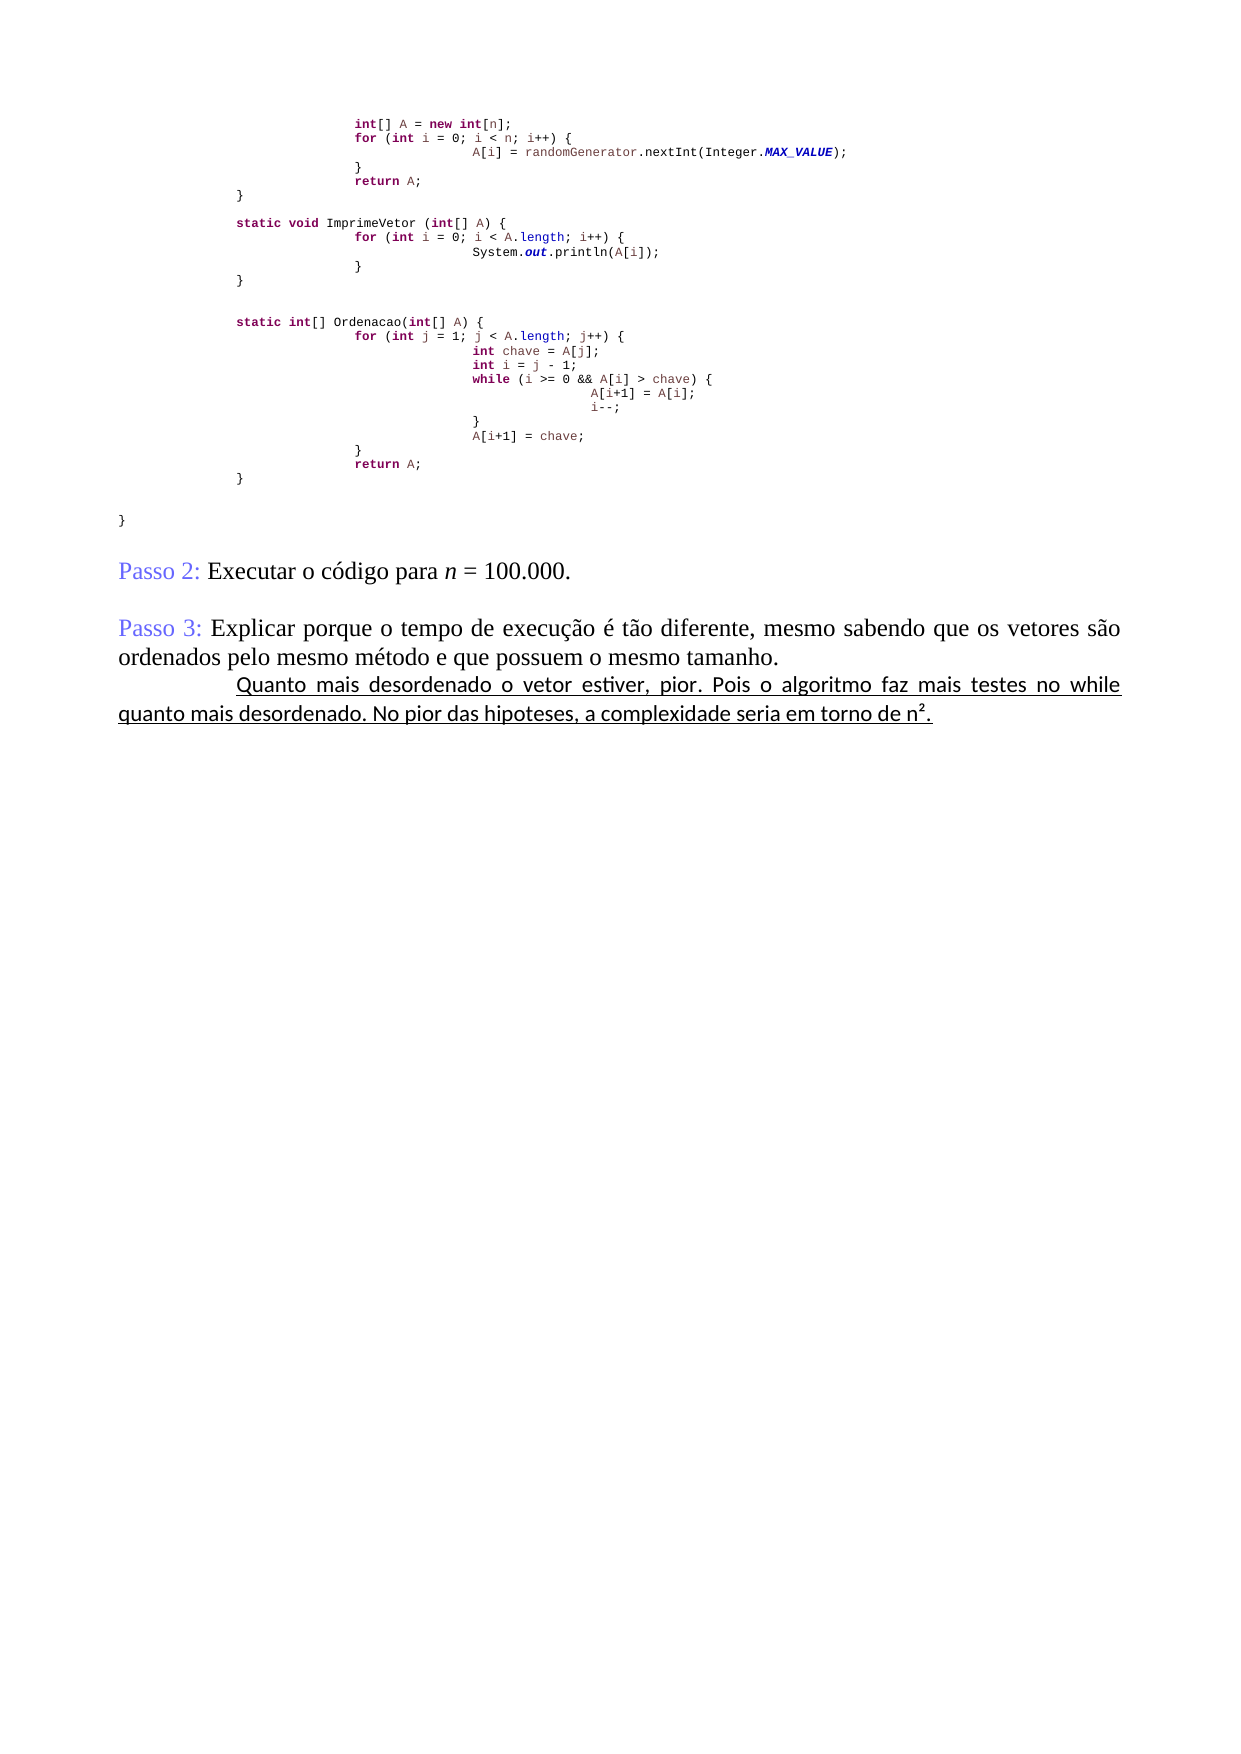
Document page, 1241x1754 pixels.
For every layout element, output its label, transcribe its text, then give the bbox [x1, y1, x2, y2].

text Quanto mais desordenado o vetor estiver, pior. Pois o algoritmo faz mais testes no while quanto mais desordenado. No pior das hipoteses, a complexidade seria em torno de n². [118, 671, 1122, 727]
text for (int j = 1; j < A.length; j++) { [118, 330, 1122, 344]
text Passo 3: Explicar porque o tempo de execução é tão diferente, mesmo sabendo que os vetores são ordenados pelo mesmo método e que possuem o mesmo tamanho. [118, 613, 1122, 671]
text static int[] Ordenacao(int[] A) { [118, 316, 1122, 330]
text } [118, 514, 1122, 528]
text } [118, 274, 1122, 288]
text i--; [118, 401, 1122, 415]
text } [118, 189, 1122, 203]
text static void ImprimeVetor (int[] A) { [118, 217, 1122, 231]
text } [118, 260, 1122, 274]
text return A; [118, 175, 1122, 189]
text A[i+1] = A[i]; [118, 387, 1122, 401]
text int[] A = new int[n]; [118, 118, 1122, 132]
text System.out.println(A[i]); [118, 246, 1122, 260]
text int chave = A[j]; [118, 344, 1122, 359]
text A[i] = randomGenerator.nextInt(Integer.MAX_VALUE); [118, 146, 1122, 161]
text int i = j - 1; [118, 359, 1122, 373]
text for (int i = 0; i < n; i++) { [118, 132, 1122, 146]
text A[i+1] = chave; [118, 429, 1122, 444]
text return A; [118, 458, 1122, 472]
text while (i >= 0 && A[i] > chave) { [118, 373, 1122, 387]
text } [118, 472, 1122, 486]
text } [118, 444, 1122, 458]
text } [118, 161, 1122, 175]
text } [118, 415, 1122, 429]
text Passo 2: Executar o código para n = 100.000. [118, 556, 1122, 585]
text for (int i = 0; i < A.length; i++) { [118, 231, 1122, 246]
